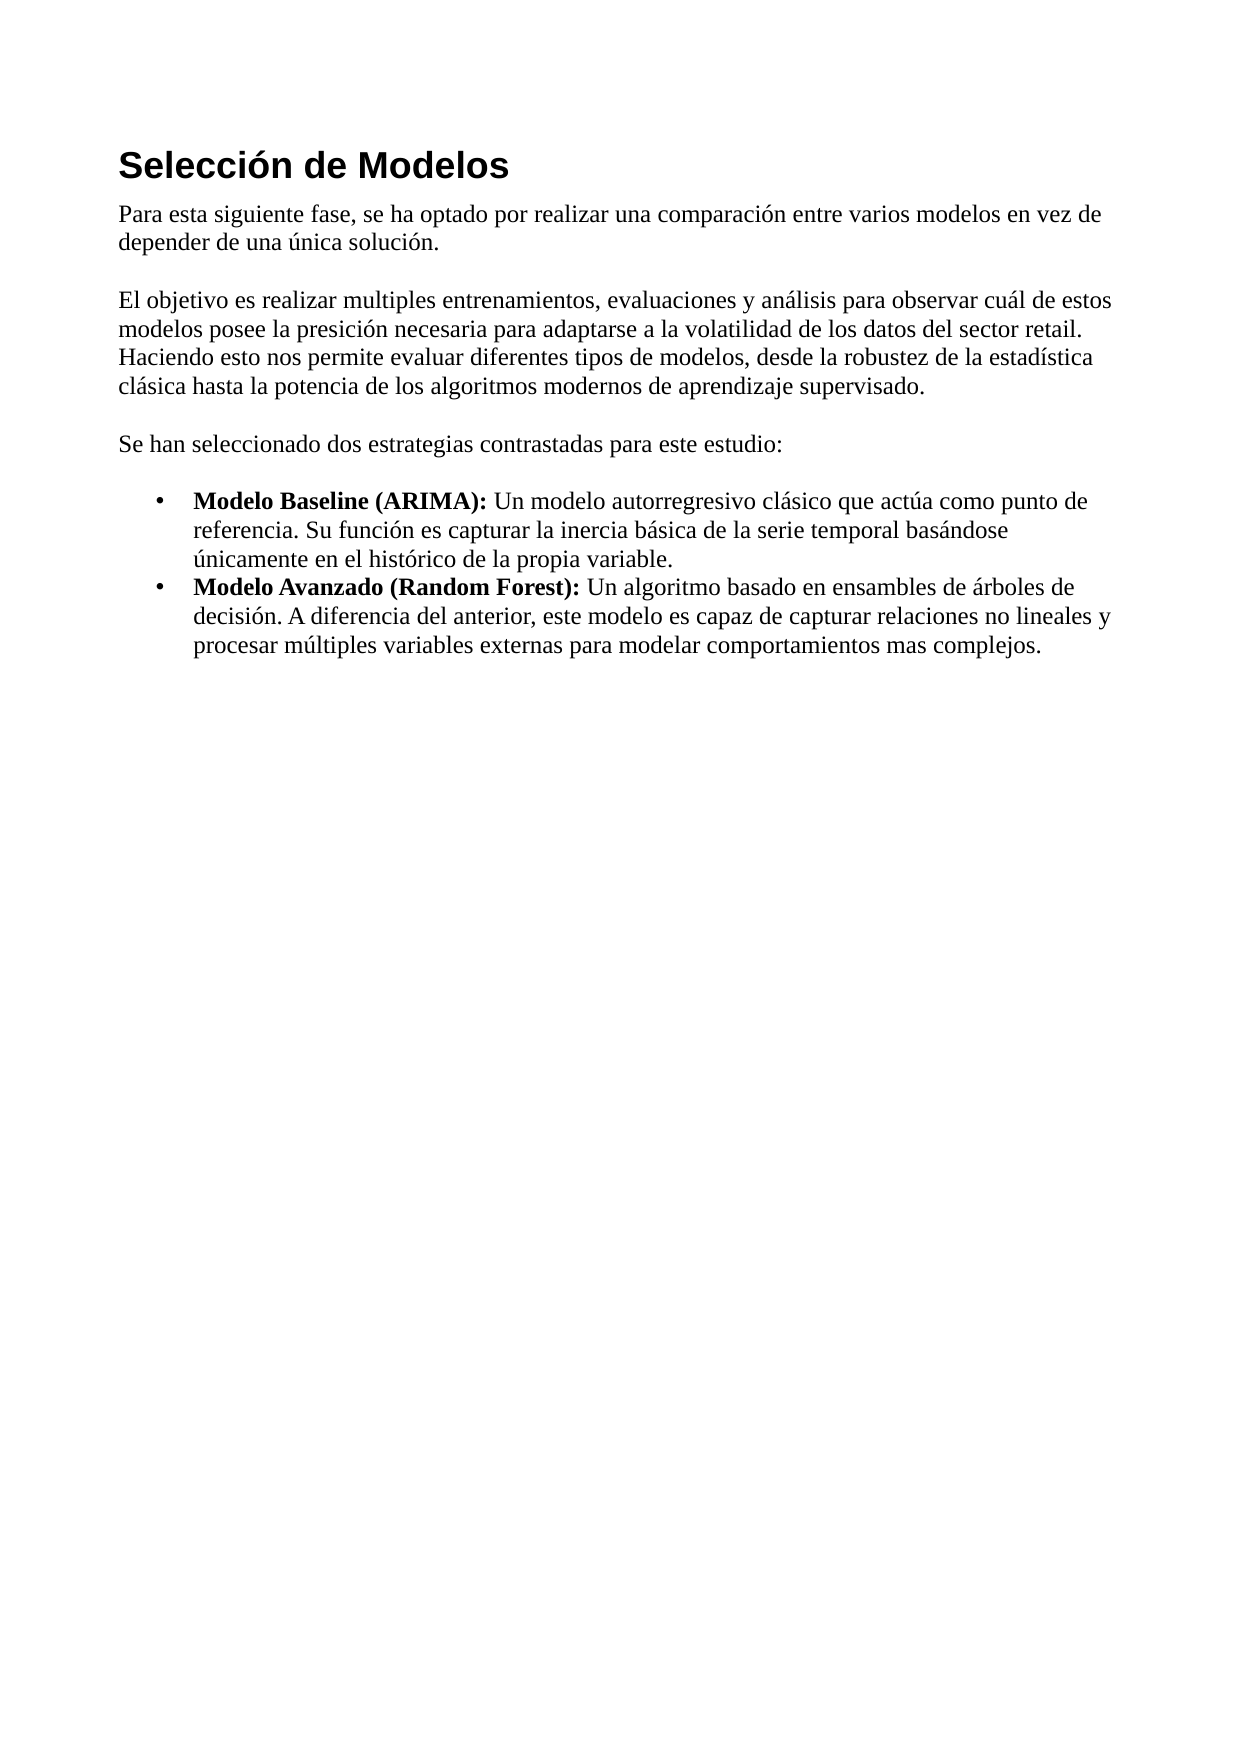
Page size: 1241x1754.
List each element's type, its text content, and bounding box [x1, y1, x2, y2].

text Para esta siguiente fase, se ha optado por realizar una comparación entre varios modelos en vez de depender de una única solución. [118, 199, 1122, 256]
subtitle Selección de Modelos [118, 143, 1122, 186]
text El objetivo es realizar multiples entrenamientos, evaluaciones y análisis para observar cuál de estos modelos posee la presición necesaria para adaptarse a la volatilidad de los datos del sector retail. Haciendo esto nos permite evaluar diferentes tipos de modelos, desde la robustez de la estadística clásica hasta la potencia de los algoritmos modernos de aprendizaje supervisado. [118, 285, 1122, 400]
list Modelo Avanzado (Random Forest): Un algoritmo basado en ensambles de árboles de decisión. A diferencia del anterior, este modelo es capaz de capturar relaciones no lineales y procesar múltiples variables externas para modelar comportamientos mas complejos. [156, 572, 1122, 659]
text Se han seleccionado dos estrategias contrastadas para este estudio: [118, 429, 1122, 457]
list Modelo Baseline (ARIMA): Un modelo autorregresivo clásico que actúa como punto de referencia. Su función es capturar la inercia básica de la serie temporal basándose únicamente en el histórico de la propia variable. [156, 486, 1122, 572]
